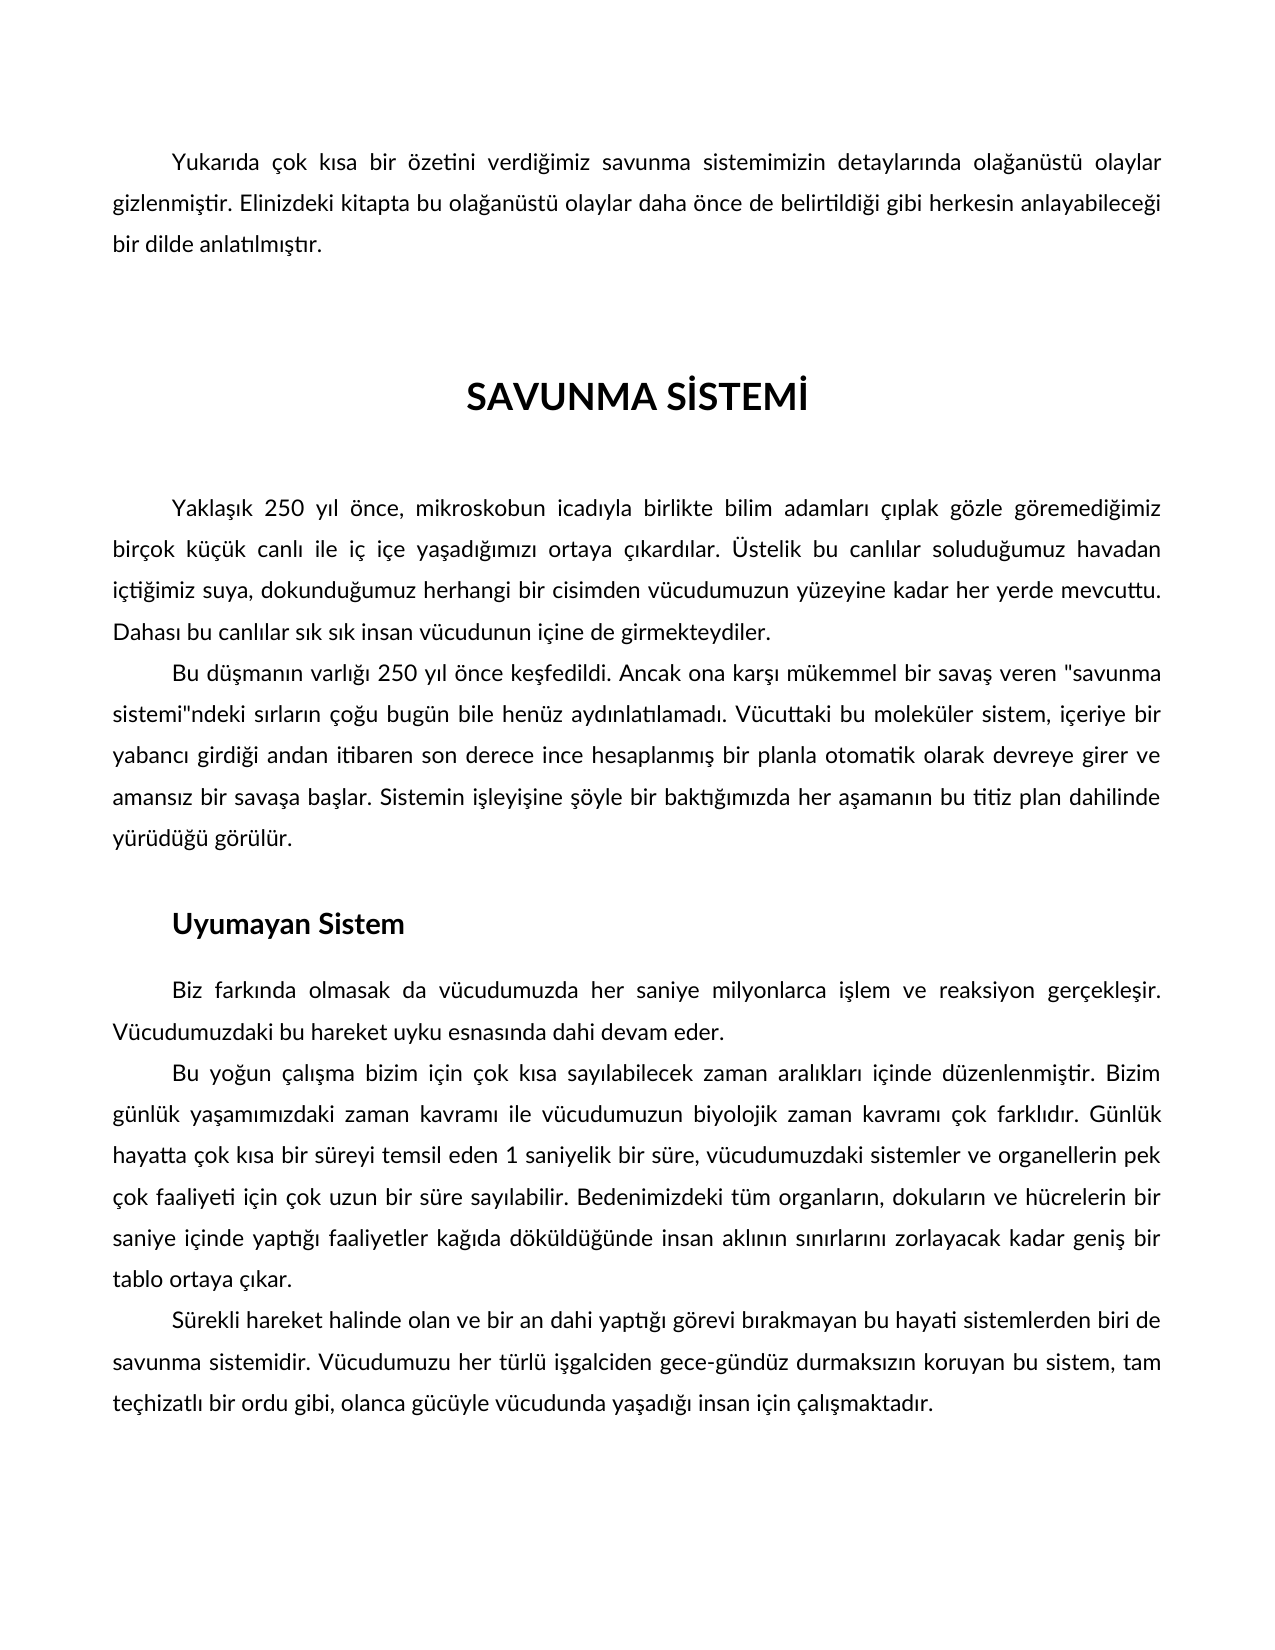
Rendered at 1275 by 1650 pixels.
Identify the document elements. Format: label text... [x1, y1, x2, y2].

text Biz farkında olmasak da vücudumuzda her saniye milyonlarca işlem ve reaksiyon gerçekleşir. Vücudumuzdaki bu hareket uyku esnasında dahi devam eder. [112, 976, 1162, 1045]
text Yukarıda çok kısa bir özetini verdiğimiz savunma sistemimizin detaylarında olağanüstü olaylar gizlenmiştir. Elinizdeki kitapta bu olağanüstü olaylar daha önce de belirtildiği gibi herkesin anlayabileceği bir dilde anlatılmıştır. [112, 148, 1162, 258]
text Bu yoğun çalışma bizim için çok kısa sayılabilecek zaman aralıkları içinde düzenlenmiştir. Bizim günlük yaşamımızdaki zaman kavramı ile vücudumuzun biyolojik zaman kavramı çok farklıdır. Günlük hayatta çok kısa bir süreyi temsil eden 1 saniyelik bir süre, vücudumuzdaki sistemler ve organellerin pek çok faaliyeti için çok uzun bir süre sayılabilir. Bedenimizdeki tüm organların, dokuların ve hücrelerin bir saniye içinde yaptığı faaliyetler kağıda döküldüğünde insan aklının sınırlarını zorlayacak kadar geniş bir tablo ortaya çıkar. [112, 1058, 1162, 1292]
text Yaklaşık 250 yıl önce, mikroskobun icadıyla birlikte bilim adamları çıplak gözle göremediğimiz birçok küçük canlı ile iç içe yaşadığımızı ortaya çıkardılar. Üstelik bu canlılar soluduğumuz havadan içtiğimiz suya, dokunduğumuz herhangi bir cisimden vücudumuzun yüzeyine kadar her yerde mevcuttu. Dahası bu canlılar sık sık insan vücudunun içine de girmekteydiler. [112, 493, 1162, 645]
subtitle SAVUNMA SİSTEMİ [112, 373, 1162, 418]
text Uyumayan Sistem [112, 906, 1162, 976]
text Sürekli hareket halinde olan ve bir an dahi yaptığı görevi bırakmayan bu hayati sistemlerden biri de savunma sistemidir. Vücudumuzu her türlü işgalciden gece-gündüz durmaksızın koruyan bu sistem, tam teçhizatlı bir ordu gibi, olanca gücüyle vücudunda yaşadığı insan için çalışmaktadır. [112, 1306, 1162, 1416]
text Bu düşmanın varlığı 250 yıl önce keşfedildi. Ancak ona karşı mükemmel bir savaş veren "savunma sistemi"ndeki sırların çoğu bugün bile henüz aydınlatılamadı. Vücuttaki bu moleküler sistem, içeriye bir yabancı girdiği andan itibaren son derece ince hesaplanmış bir planla otomatik olarak devreye girer ve amansız bir savaşa başlar. Sistemin işleyişine şöyle bir baktığımızda her aşamanın bu titiz plan dahilinde yürüdüğü görülür. [112, 658, 1162, 851]
